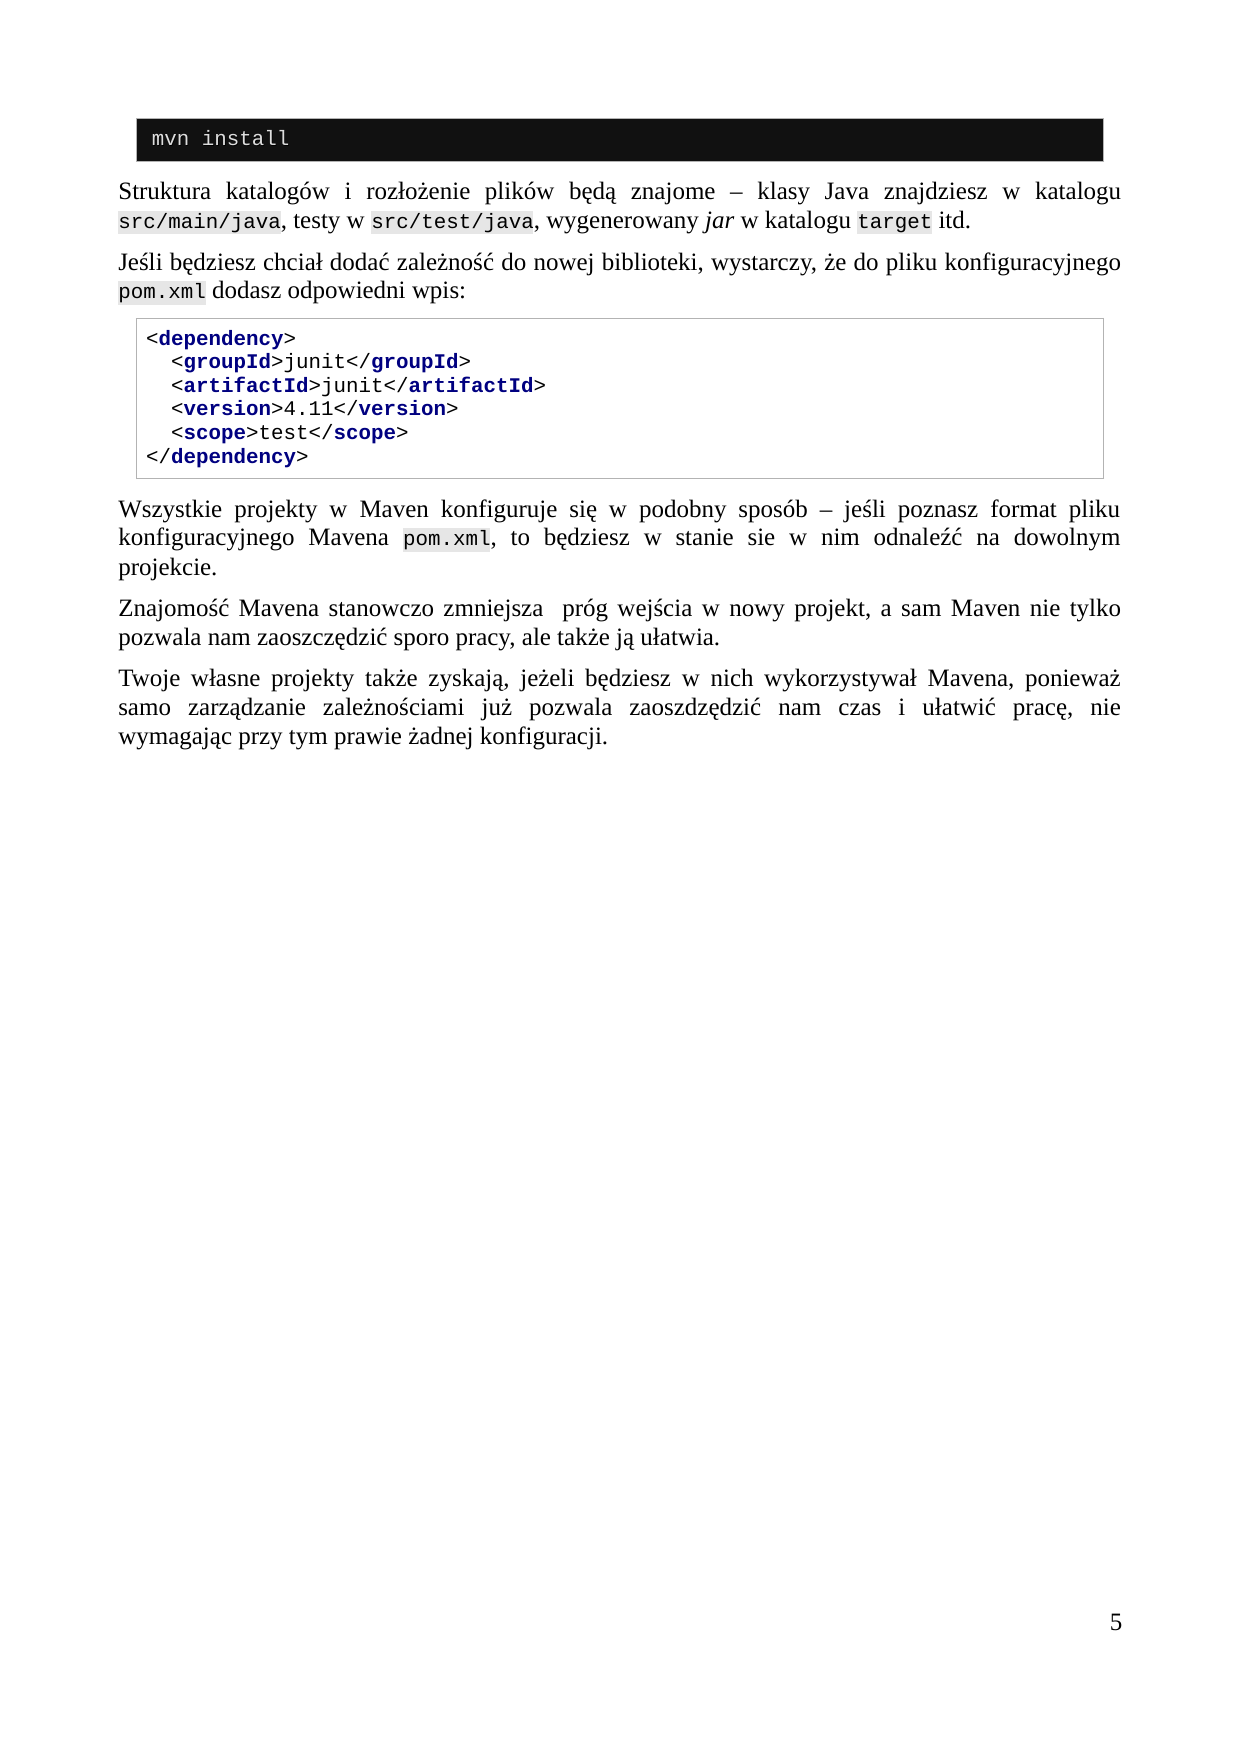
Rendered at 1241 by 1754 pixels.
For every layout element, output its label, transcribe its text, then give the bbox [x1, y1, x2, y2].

text Jeśli będziesz chciał dodać zależność do nowej biblioteki, wystarczy, że do pliku konfiguracyjnego pom.xml dodasz odpowiedni wpis: [118, 247, 1122, 305]
text Twoje własne projekty także zyskają, jeżeli będziesz w nich wykorzystywał Mavena, ponieważ samo zarządzanie zależnościami już pozwala zaoszdzędzić nam czas i ułatwić pracę, nie wymagając przy tym prawie żadnej konfiguracji. [118, 663, 1122, 749]
text <groupId>junit</groupId> [137, 341, 1103, 365]
text Wszystkie projekty w Maven konfiguruje się w podobny sposób – jeśli poznasz format pliku konfiguracyjnego Mavena pom.xml, to będziesz w stanie sie w nim odnaleźć na dowolnym projekcie. [118, 494, 1122, 581]
text mvn install [137, 119, 1103, 161]
text <version>4.11</version> [137, 388, 1103, 412]
text <scope>test</scope> [137, 412, 1103, 436]
text <artifactId>junit</artifactId> [137, 365, 1103, 388]
text Znajomość Mavena stanowczo zmniejsza próg wejścia w nowy projekt, a sam Maven nie tylko pozwala nam zaoszczędzić sporo pracy, ale także ją ułatwia. [118, 593, 1122, 651]
text </dependency> [137, 436, 1103, 478]
text Struktura katalogów i rozłożenie plików będą znajome – klasy Java znajdziesz w katalogu src/main/java, testy w src/test/java, wygenerowany jar w katalogu target itd. [118, 176, 1122, 234]
text <dependency> [137, 319, 1103, 341]
